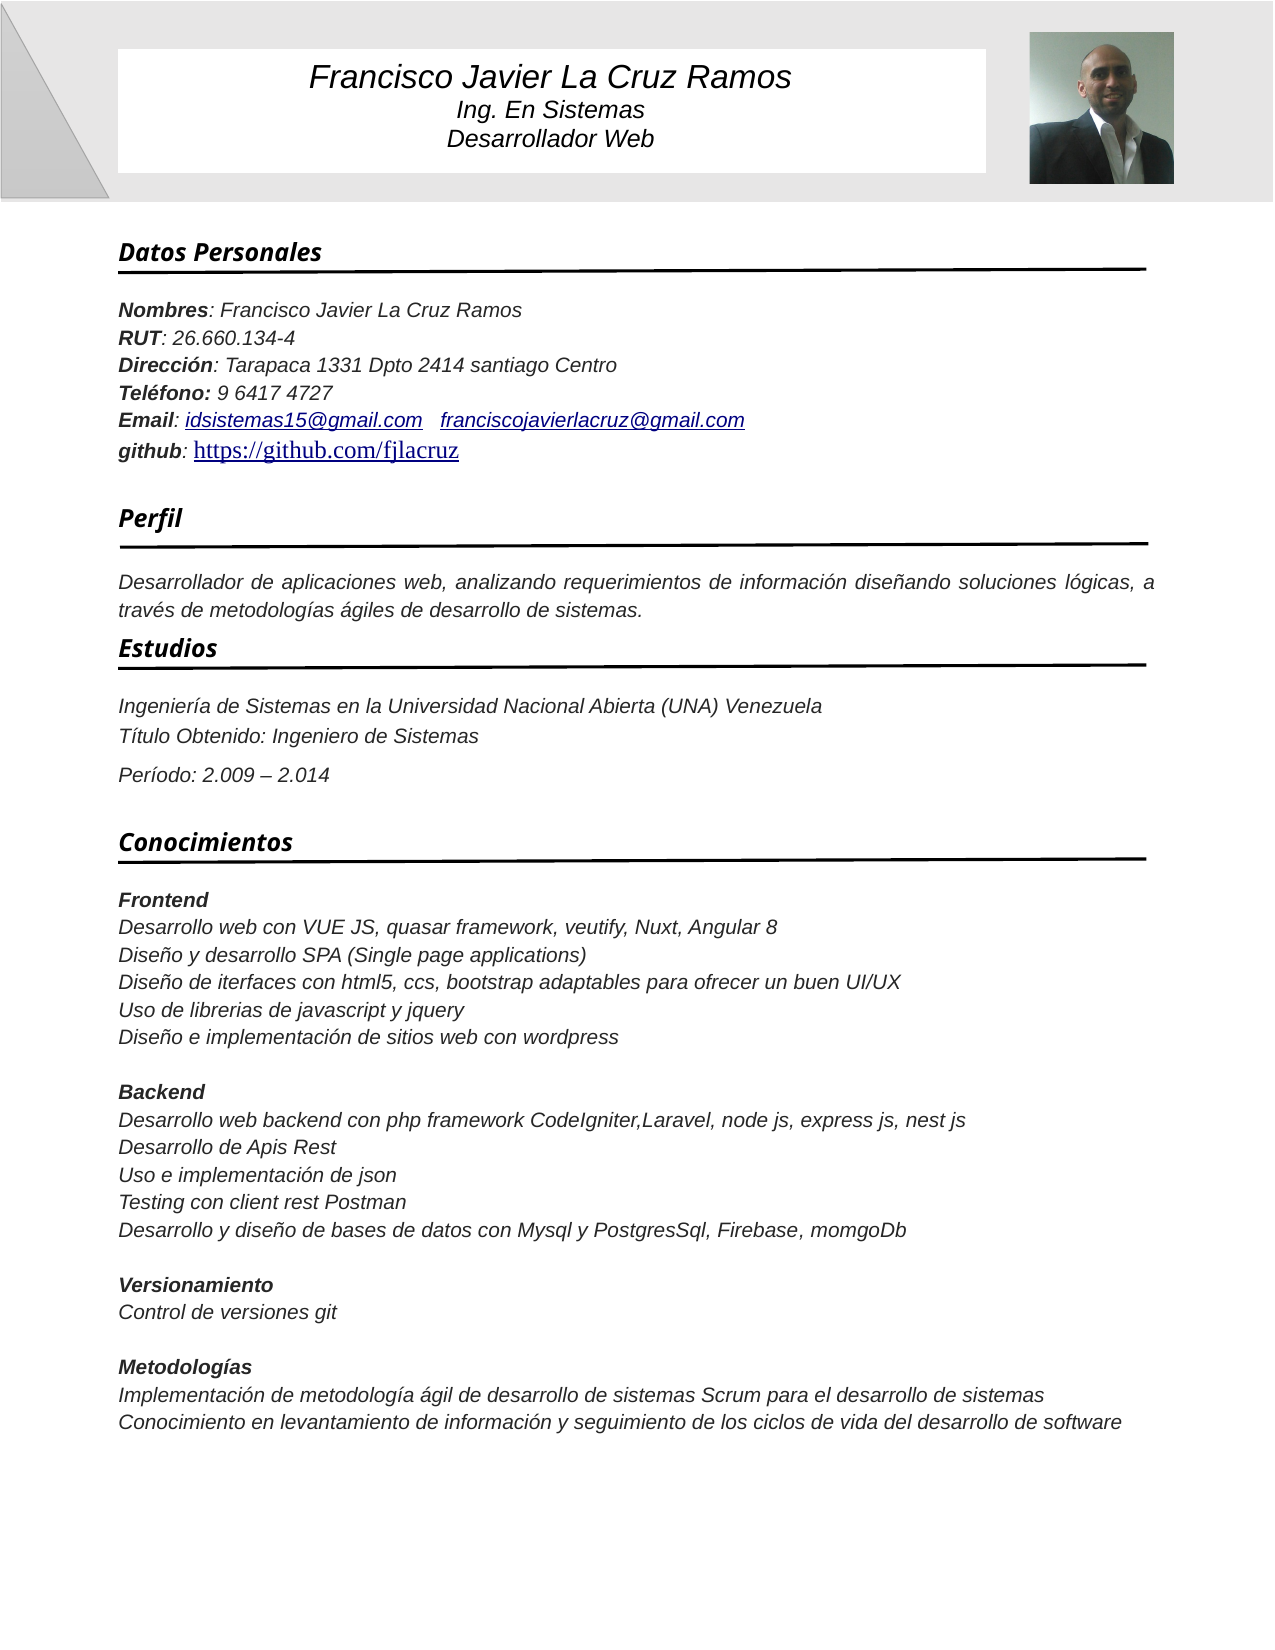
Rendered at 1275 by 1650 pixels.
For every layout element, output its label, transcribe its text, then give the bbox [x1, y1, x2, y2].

text github: https://github.com/fjlacruz [118, 435, 1157, 464]
text Dirección: Tarapaca 1331 Dpto 2414 santiago Centro [118, 353, 1157, 377]
text Conocimientos [118, 825, 1157, 859]
text Desarrollo y diseño de bases de datos con Mysql y PostgresSql, Firebase, momgoDb [118, 1218, 1157, 1242]
text Teléfono: 9 6417 4727 [118, 380, 1157, 404]
picture [1029, 32, 1174, 184]
text Francisco Javier La Cruz Ramos [133, 57, 971, 95]
text RUT: 26.660.134-4 [118, 325, 1157, 349]
text Ing. En Sistemas [133, 95, 971, 124]
text Diseño e implementación de sitios web con wordpress [118, 1025, 1157, 1049]
text Uso e implementación de json [118, 1163, 1157, 1187]
text Control de versiones git [118, 1300, 1157, 1324]
text Período: 2.009 – 2.014 [118, 763, 1157, 787]
text Diseño y desarrollo SPA (Single page applications) [118, 943, 1157, 967]
text Nombres: Francisco Javier La Cruz Ramos [118, 298, 1157, 322]
text Frontend [118, 888, 1157, 912]
text Diseño de iterfaces con html5, ccs, bootstrap adaptables para ofrecer un buen UI/UX [118, 970, 1157, 994]
text Implementación de metodología ágil de desarrollo de sistemas Scrum para el desarrollo de sistemas [118, 1383, 1157, 1407]
text Desarrollo de Apis Rest [118, 1135, 1157, 1159]
text Testing con client rest Postman [118, 1190, 1157, 1214]
text Perfil [118, 501, 1157, 535]
text Email: idsistemas15@gmail.com franciscojavierlacruz@gmail.com [118, 408, 1157, 432]
text Desarrollo web con VUE JS, quasar framework, veutify, Nuxt, Angular 8 [118, 915, 1157, 939]
text Título Obtenido: Ingeniero de Sistemas [118, 724, 1157, 748]
text Estudios [118, 631, 1157, 665]
text Desarrollador Web [133, 124, 971, 153]
text Conocimiento en levantamiento de información y seguimiento de los ciclos de vida del desarrollo de software [118, 1410, 1157, 1434]
text Ingeniería de Sistemas en la Universidad Nacional Abierta (UNA) Venezuela [118, 694, 1157, 718]
text Backend [118, 1080, 1157, 1104]
text Uso de librerias de javascript y jquery [118, 998, 1157, 1022]
text Metodologías [118, 1355, 1157, 1379]
text Desarrollador de aplicaciones web, analizando requerimientos de información diseñando soluciones lógicas, a través de metodologías ágiles de desarrollo de sistemas. [118, 570, 1157, 621]
text Desarrollo web backend con php framework CodeIgniter,Laravel, node js, express js, nest js [118, 1108, 1157, 1132]
text Datos Personales [118, 235, 1157, 269]
text Versionamiento [118, 1273, 1157, 1297]
